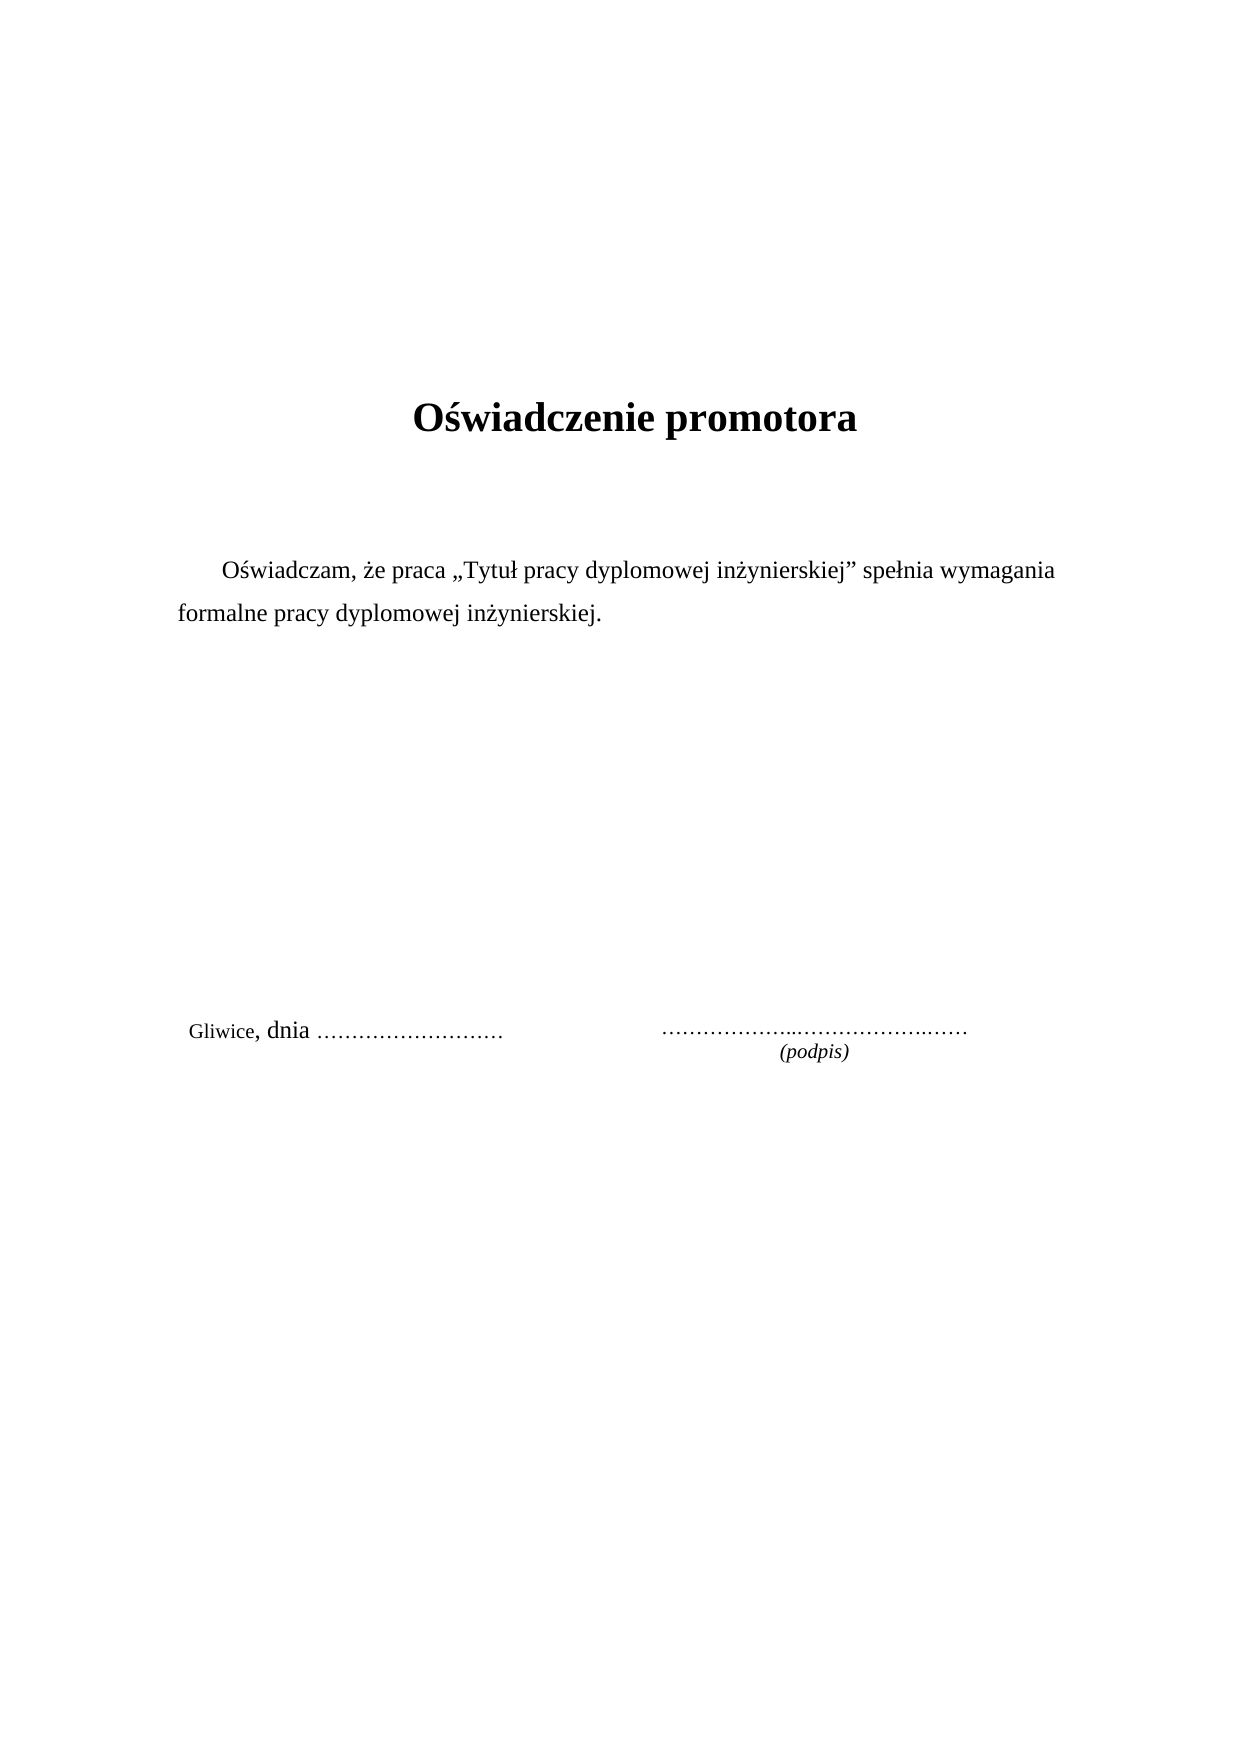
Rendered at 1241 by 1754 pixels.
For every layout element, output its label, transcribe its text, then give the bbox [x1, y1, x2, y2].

text Oświadczenie promotora [177, 392, 1092, 440]
table_header Gliwice, dnia ……………………… [177, 1015, 649, 1092]
table_header ………………..……………….…… (podpis) [649, 1015, 979, 1092]
text Oświadczam, że praca „Tytuł pracy dyplomowej inżynierskiej” spełnia wymagania formalne pracy dyplomowej inżynierskiej. [177, 555, 1092, 627]
